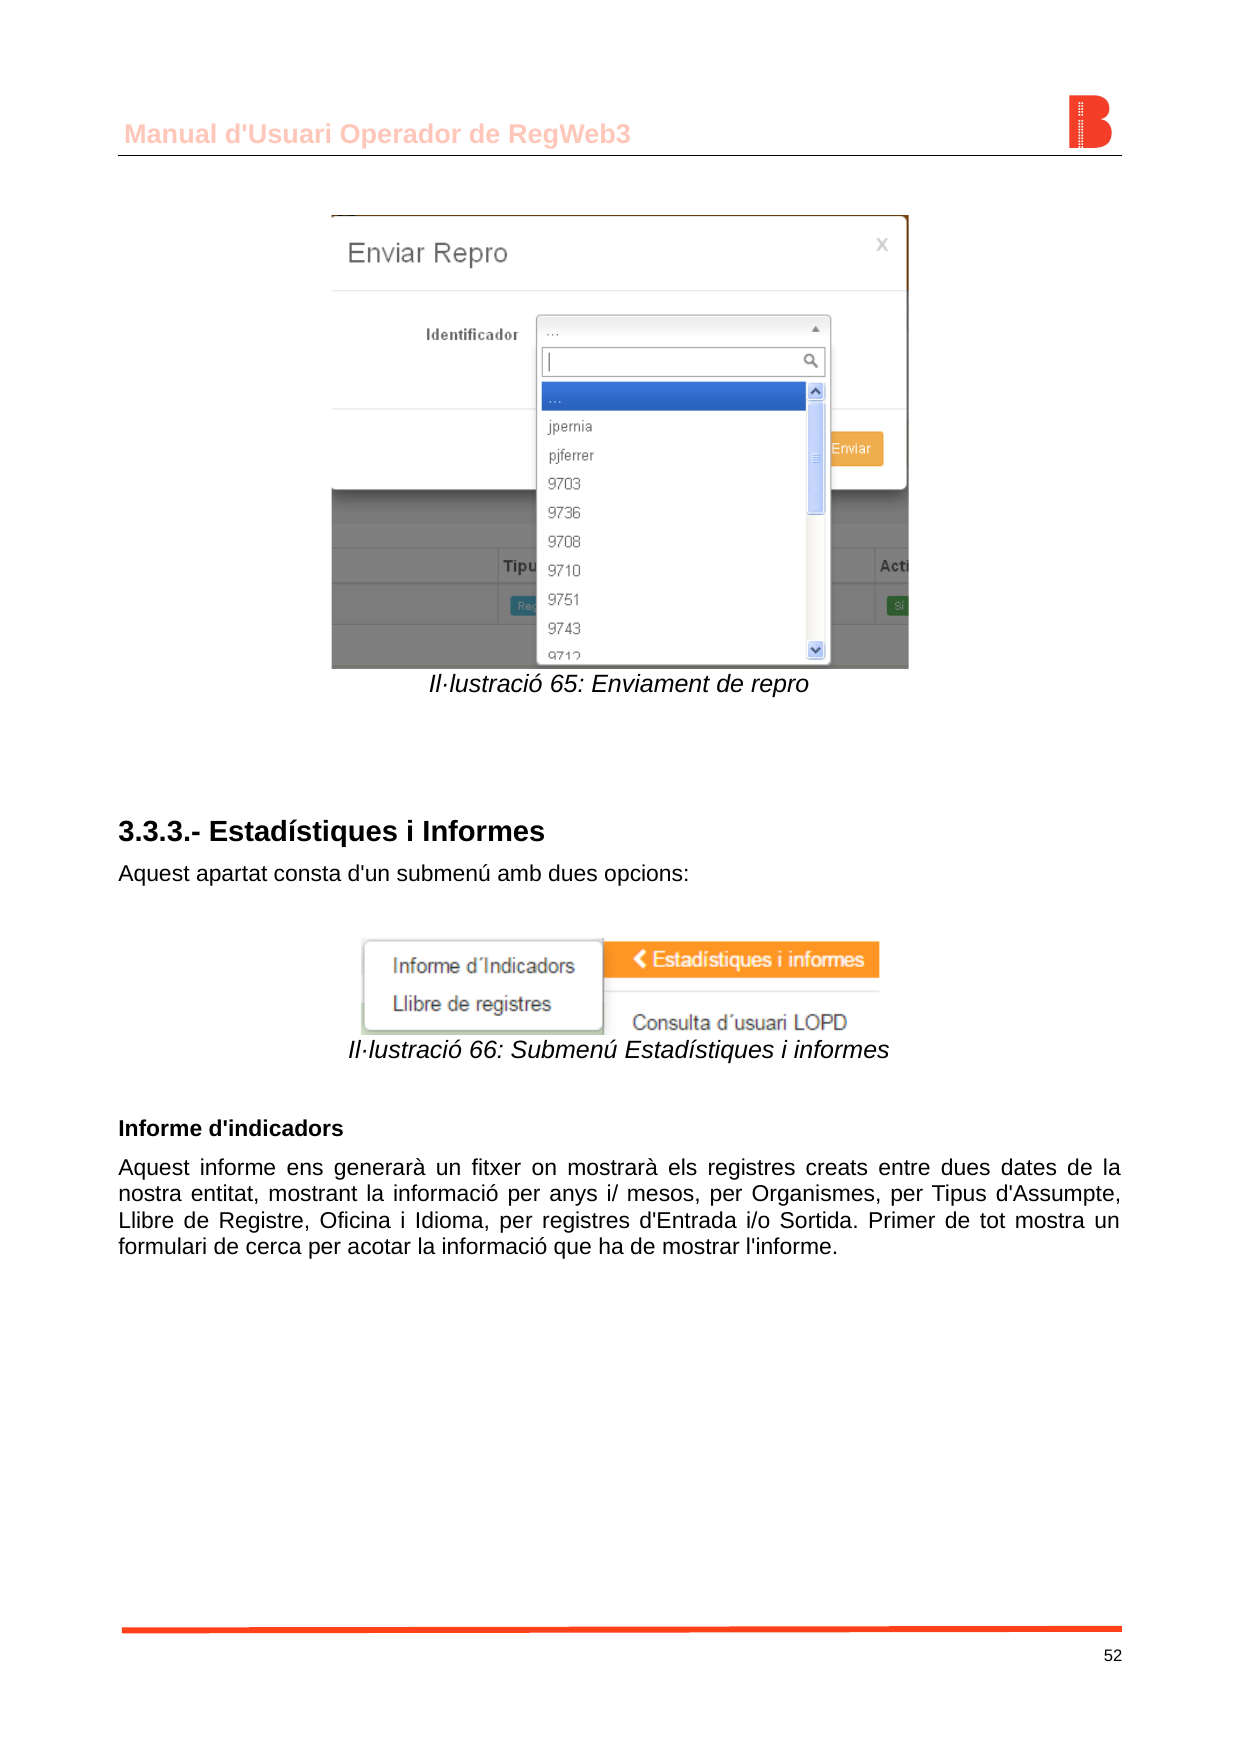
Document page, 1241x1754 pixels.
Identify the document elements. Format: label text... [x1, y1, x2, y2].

picture [1063, 94, 1117, 150]
subtitle Estadístiques i Informes [118, 814, 1122, 848]
text Il·lustració 66: Submenú Estadístiques i informes [118, 951, 1122, 1064]
picture [331, 215, 909, 669]
text Aquest informe ens generarà un fitxer on mostrarà els registres creats entre dues dates de la nostra entitat, mostrant la informació per anys i/ mesos, per Organismes, per Tipus d'Assumpte, Llibre de Registre, Oficina i Idioma, per registres d'Entrada i/o Sortida. Primer de tot mostra un formulari de cerca per acotar la informació que ha de mostrar l'informe. [118, 1154, 1122, 1259]
text Informe d'indicadors [118, 1115, 1122, 1141]
text Aquest apartat consta d'un submenú amb dues opcions: [118, 860, 1122, 887]
text Il·lustració 65: Enviament de repro [118, 216, 1122, 698]
picture [360, 938, 880, 1035]
